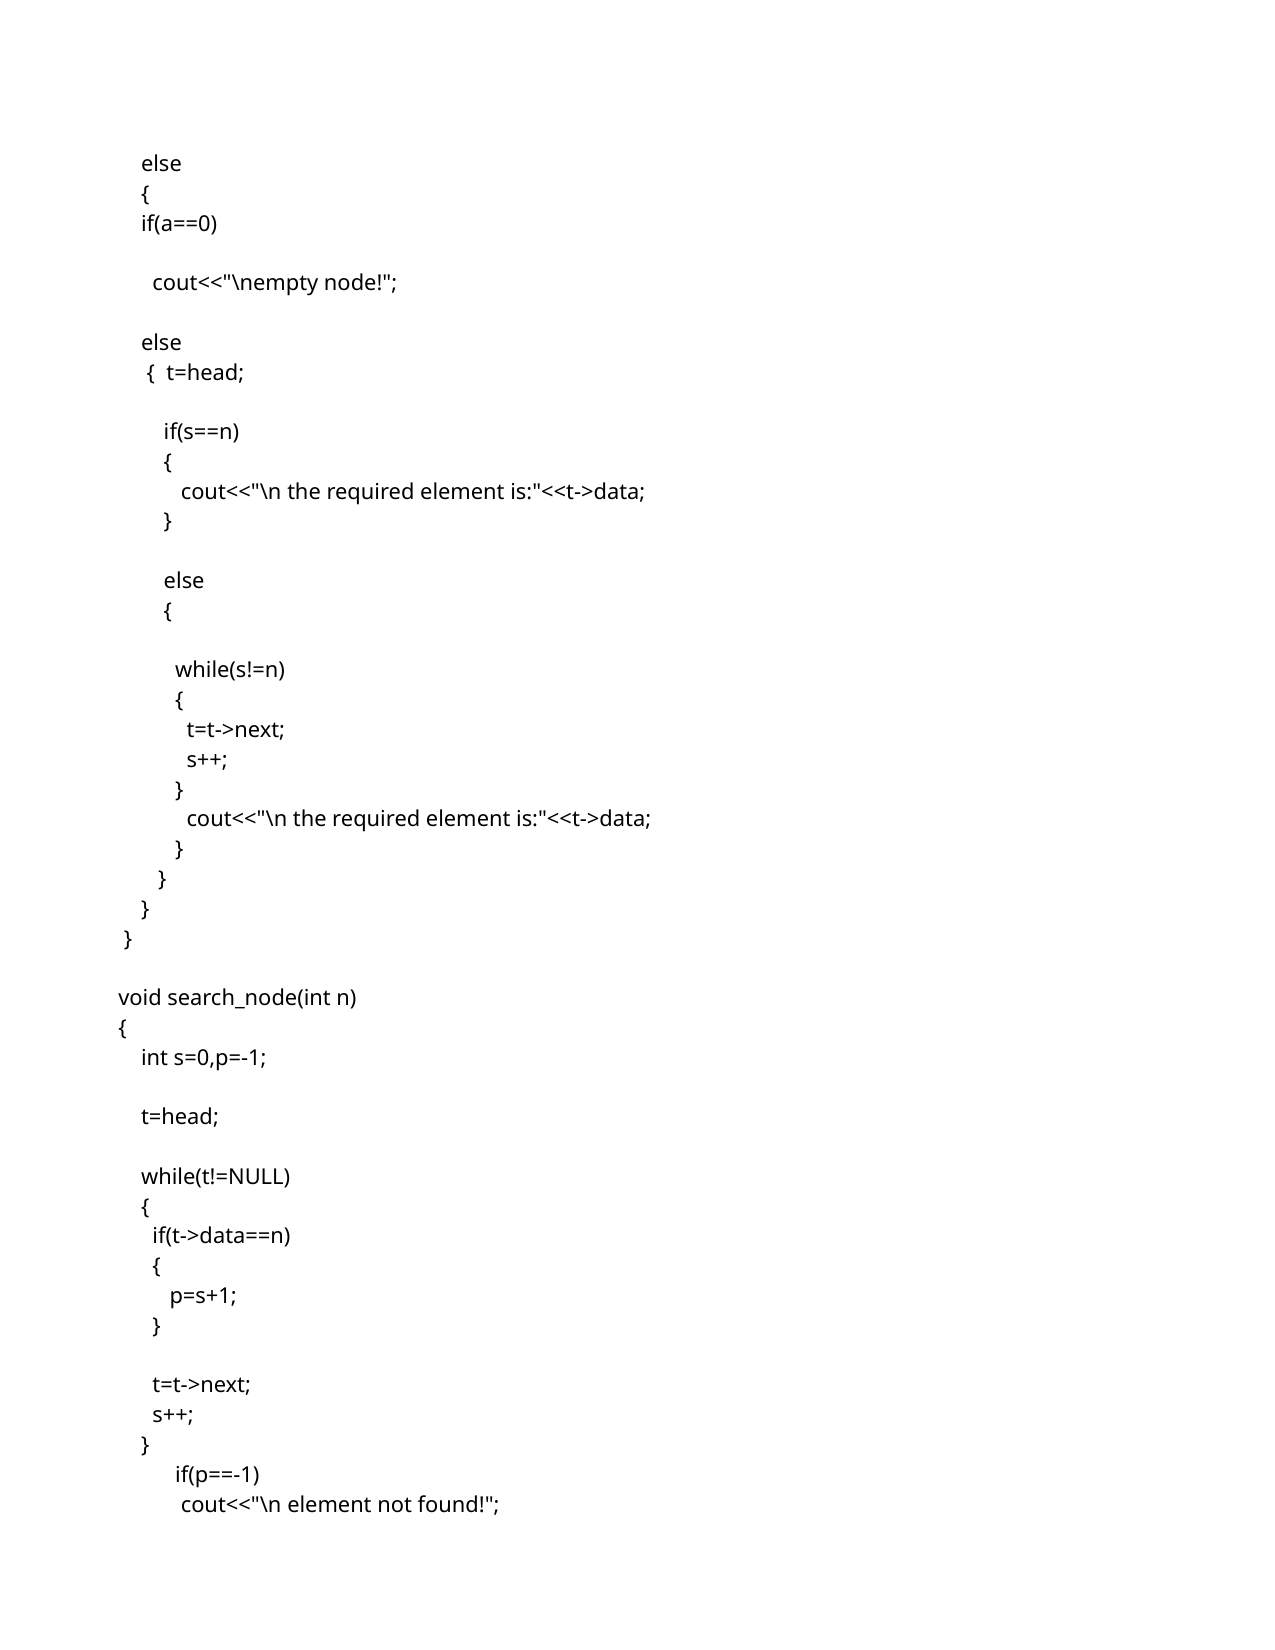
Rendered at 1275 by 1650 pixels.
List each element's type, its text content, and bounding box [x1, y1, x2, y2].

text { [118, 595, 1157, 624]
text } [118, 922, 1157, 952]
text p=s+1; [118, 1280, 1157, 1310]
text if(t->data==n) [118, 1220, 1157, 1250]
text else [118, 148, 1157, 178]
text { [118, 684, 1157, 714]
text if(s==n) [118, 416, 1157, 446]
text if(p==-1) [118, 1459, 1157, 1488]
text int s=0,p=-1; [118, 1042, 1157, 1071]
text cout<<"\nempty node!"; [118, 267, 1157, 297]
text cout<<"\n the required element is:"<<t->data; [118, 476, 1157, 505]
text } [118, 773, 1157, 803]
text s++; [118, 1399, 1157, 1429]
text { [118, 1012, 1157, 1042]
text t=t->next; [118, 1369, 1157, 1399]
text while(t!=NULL) [118, 1161, 1157, 1191]
text if(a==0) [118, 207, 1157, 237]
text void search_node(int n) [118, 982, 1157, 1012]
text { [118, 178, 1157, 207]
text while(s!=n) [118, 654, 1157, 684]
text { [118, 1250, 1157, 1280]
text { [118, 1191, 1157, 1220]
text cout<<"\n the required element is:"<<t->data; [118, 803, 1157, 833]
text s++; [118, 744, 1157, 773]
text else [118, 565, 1157, 595]
text } [118, 505, 1157, 535]
text } [118, 893, 1157, 922]
text { [118, 446, 1157, 476]
text t=head; [118, 1101, 1157, 1131]
text else [118, 327, 1157, 356]
text { t=head; [118, 356, 1157, 386]
text } [118, 1429, 1157, 1459]
text cout<<"\n element not found!"; [118, 1488, 1157, 1518]
text t=t->next; [118, 714, 1157, 744]
text } [118, 1310, 1157, 1339]
text } [118, 833, 1157, 863]
text } [118, 863, 1157, 893]
